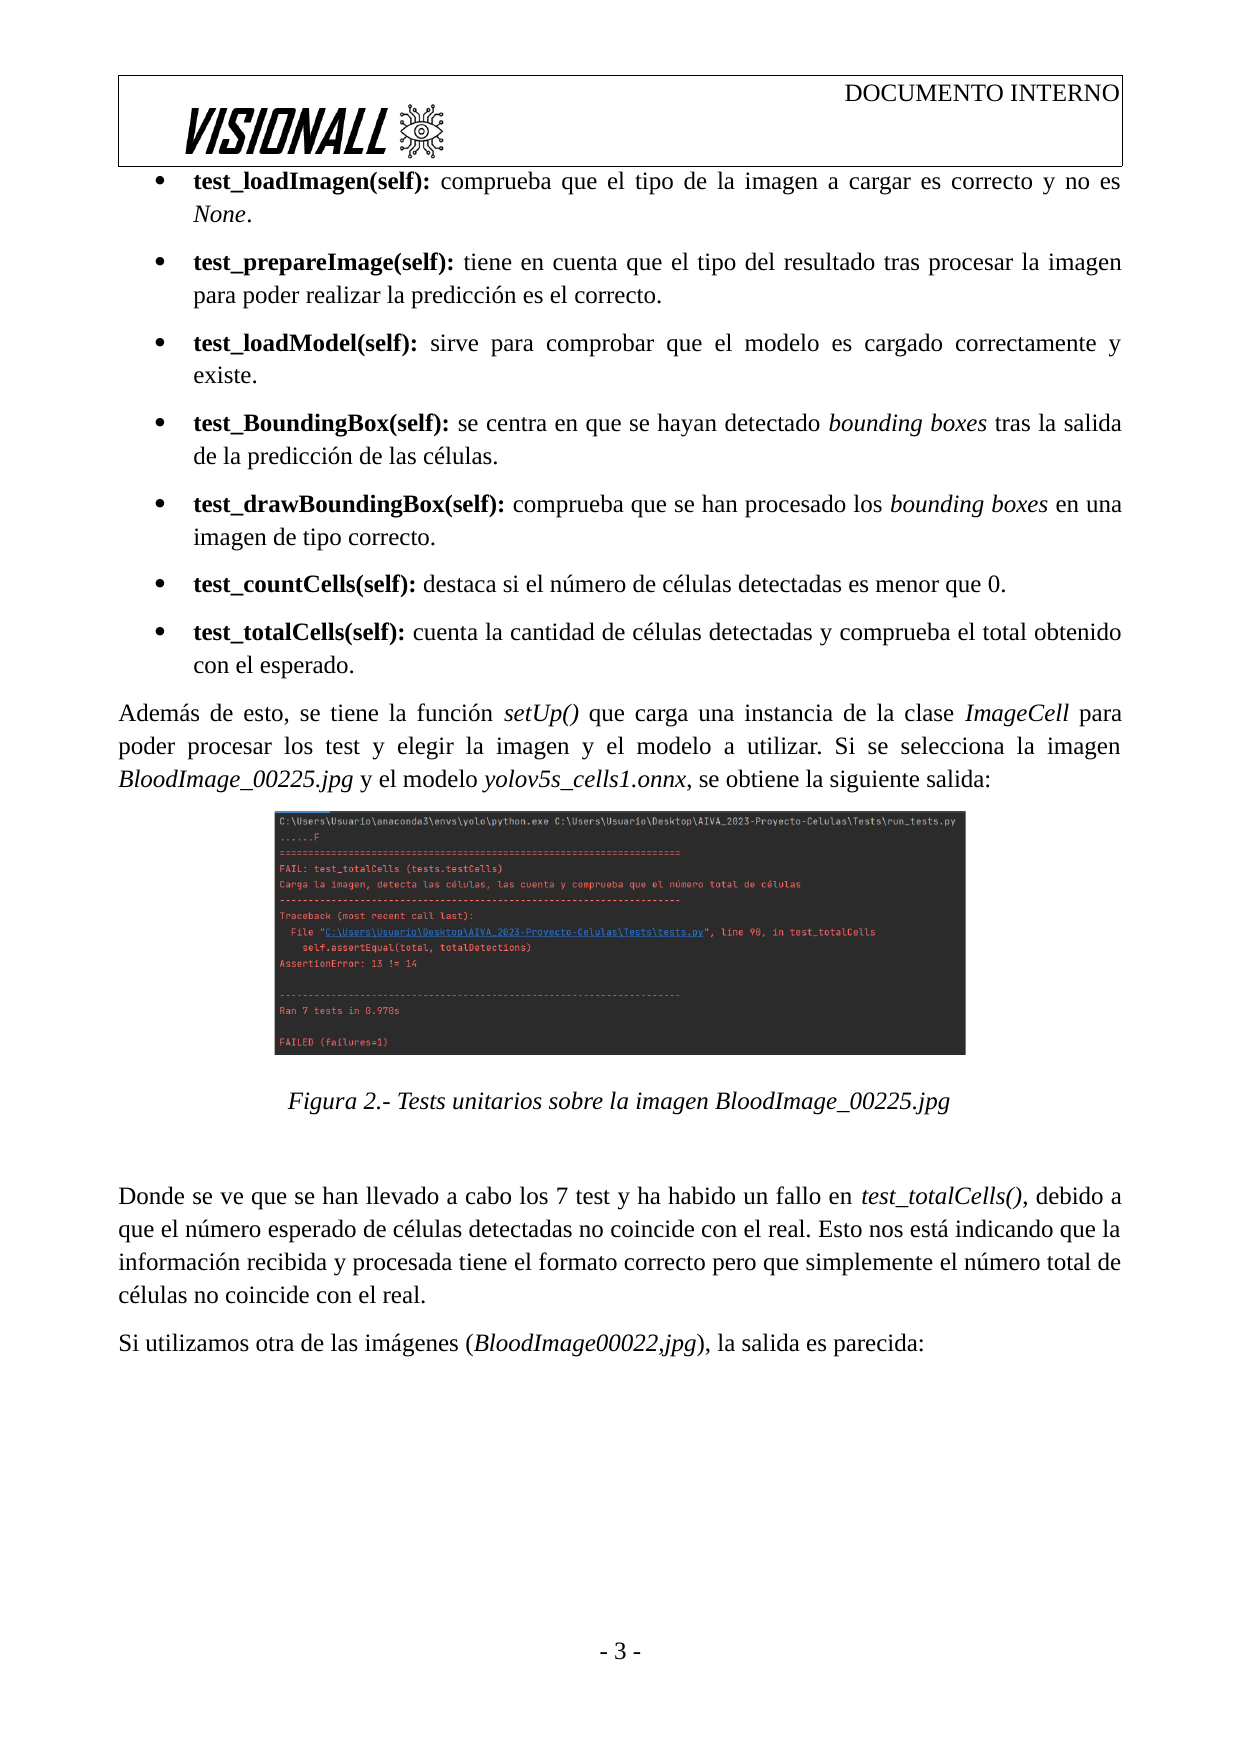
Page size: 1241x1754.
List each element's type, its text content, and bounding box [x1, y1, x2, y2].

list test_totalCells(self): cuenta la cantidad de células detectadas y comprueba el total obtenido con el esperado. [156, 617, 1122, 679]
text Además de esto, se tiene la función setUp() que carga una instancia de la clase ImageCell para poder procesar los test y elegir la imagen y el modelo a utilizar. Si se selecciona la imagen BloodImage_00225.jpg y el modelo yolov5s_cells1.onnx, se obtiene la siguiente salida: [118, 698, 1122, 792]
list test_drawBoundingBox(self): comprueba que se han procesado los bounding boxes en una imagen de tipo correcto. [156, 489, 1122, 551]
list test_loadModel(self): sirve para comprobar que el modelo es cargado correctamente y existe. [156, 328, 1122, 389]
text Si utilizamos otra de las imágenes (BloodImage00022,jpg), la salida es parecida: [118, 1328, 1122, 1357]
text Figura 2.- Tests unitarios sobre la imagen BloodImage_00225.jpg [118, 1086, 1122, 1115]
text Donde se ve que se han llevado a cabo los 7 test y ha habido un fallo en test_totalCells(), debido a que el número esperado de células detectadas no coincide con el real. Esto nos está indicando que la información recibida y procesada tiene el formato correcto pero que simplemente el número total de células no coincide con el real. [118, 1181, 1122, 1309]
list test_loadImagen(self): comprueba que el tipo de la imagen a cargar es correcto y no es None. [156, 167, 1122, 228]
list test_countCells(self): destaca si el número de células detectadas es menor que 0. [156, 569, 1122, 598]
list test_prepareImage(self): tiene en cuenta que el tipo del resultado tras procesar la imagen para poder realizar la predicción es el correcto. [156, 247, 1122, 309]
list test_BoundingBox(self): se centra en que se hayan detectado bounding boxes tras la salida de la predicción de las células. [156, 408, 1122, 470]
